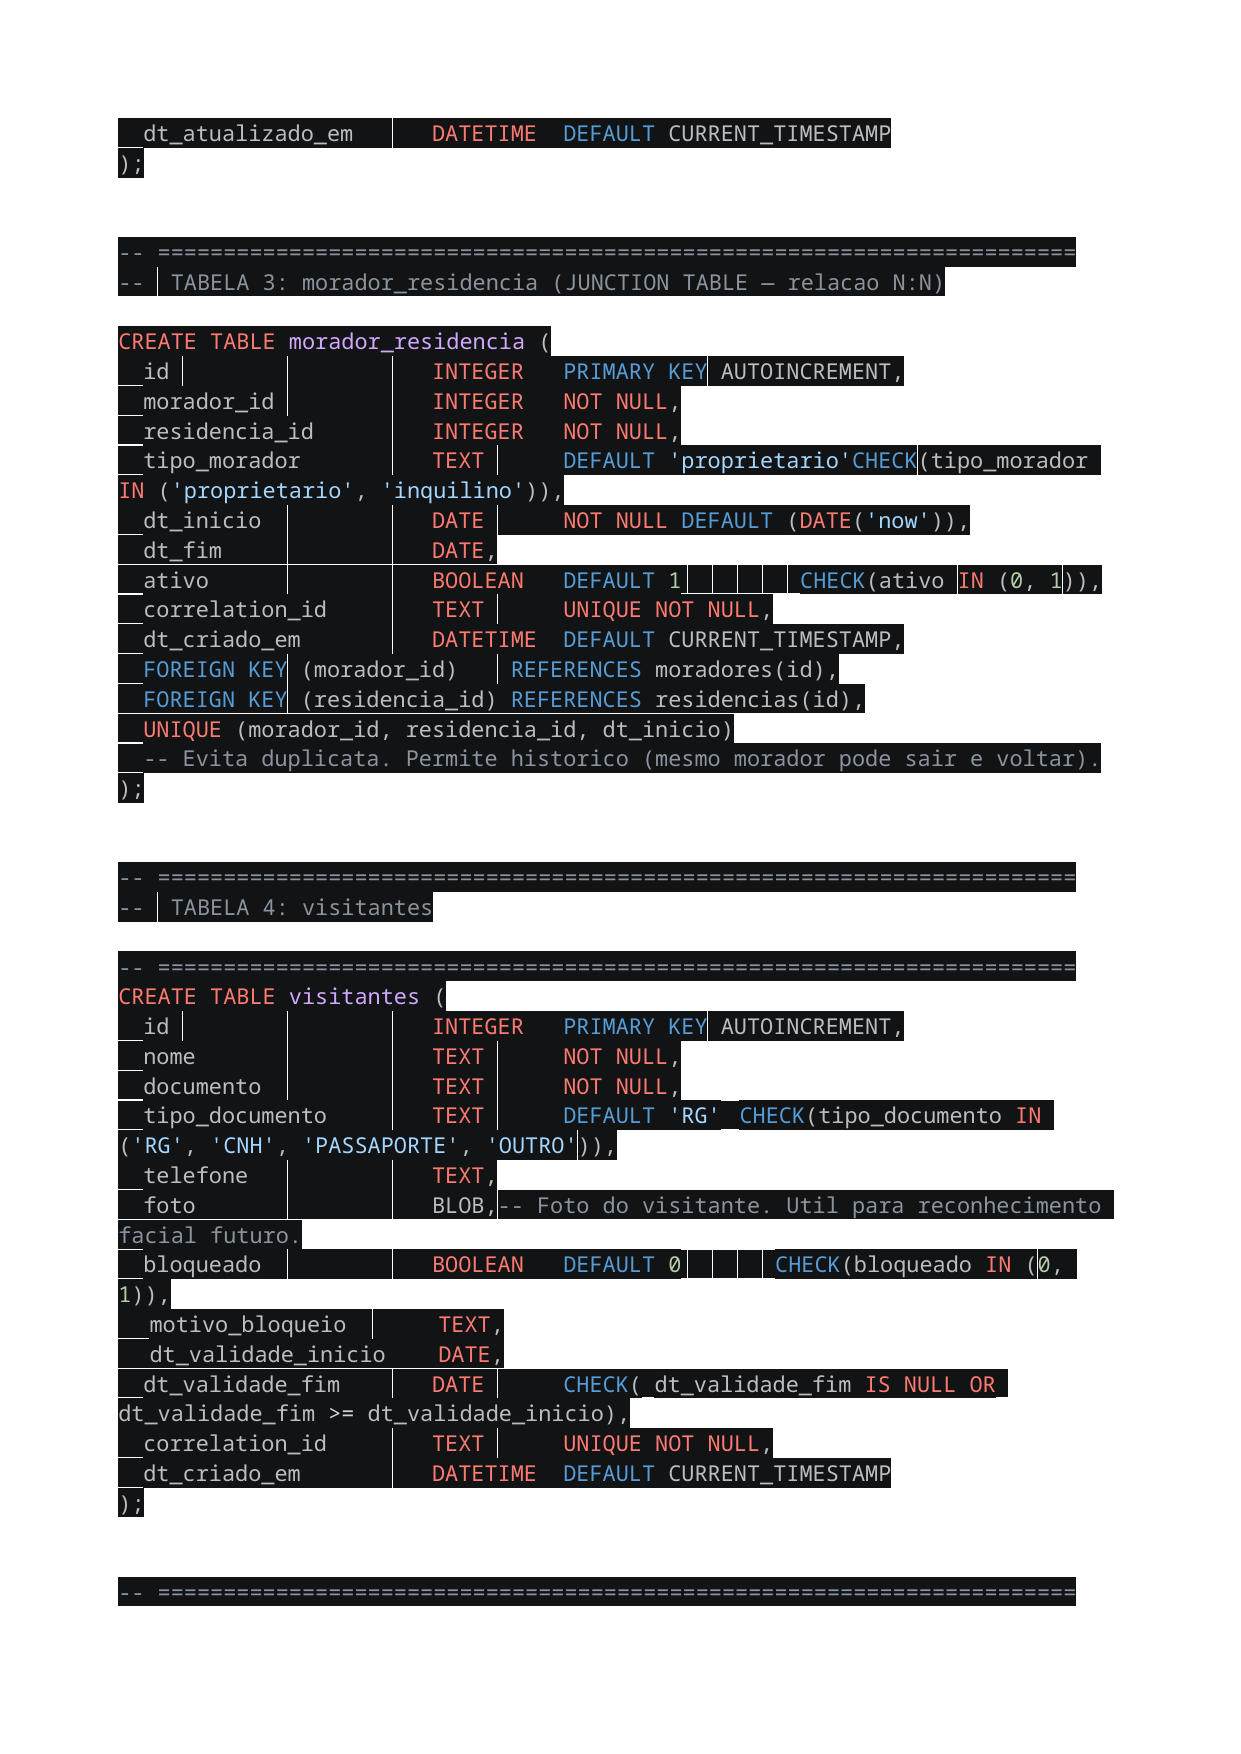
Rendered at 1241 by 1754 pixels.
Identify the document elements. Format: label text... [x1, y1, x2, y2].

text -- ====================================================================== [118, 951, 1122, 981]
text id INTEGER PRIMARY KEY AUTOINCREMENT, [118, 1011, 1122, 1041]
text ); [118, 773, 1122, 803]
text foto BLOB,-- Foto do visitante. Util para reconhecimento facial futuro. [118, 1190, 1122, 1249]
text -- Evita duplicata. Permite historico (mesmo morador pode sair e voltar). [118, 743, 1122, 773]
text FOREIGN KEY (morador_id) REFERENCES moradores(id), [118, 654, 1122, 684]
text documento TEXT NOT NULL, [118, 1071, 1122, 1100]
text dt_inicio DATE NOT NULL DEFAULT (DATE('now')), [118, 505, 1122, 535]
text correlation_id TEXT UNIQUE NOT NULL, [118, 1428, 1122, 1458]
text id INTEGER PRIMARY KEY AUTOINCREMENT, [118, 356, 1122, 386]
text -- ====================================================================== [118, 862, 1122, 892]
text dt_validade_fim DATE CHECK( dt_validade_fim IS NULL OR dt_validade_fim >= dt_validade_inicio), [118, 1368, 1122, 1428]
text -- TABELA 4: visitantes [118, 892, 1122, 922]
text dt_atualizado_em DATETIME DEFAULT CURRENT_TIMESTAMP [118, 118, 1122, 148]
text nome TEXT NOT NULL, [118, 1041, 1122, 1071]
text correlation_id TEXT UNIQUE NOT NULL, [118, 594, 1122, 624]
text dt_criado_em DATETIME DEFAULT CURRENT_TIMESTAMP [118, 1458, 1122, 1488]
text ); [118, 1488, 1122, 1517]
text tipo_morador TEXT DEFAULT 'proprietario'CHECK(tipo_morador IN ('proprietario', 'inquilino')), [118, 445, 1122, 505]
text CREATE TABLE morador_residencia ( [118, 326, 1122, 356]
text -- TABELA 3: morador_residencia (JUNCTION TABLE — relacao N:N) [118, 267, 1122, 296]
text ativo BOOLEAN DEFAULT 1 CHECK(ativo IN (0, 1)), [118, 564, 1122, 594]
text morador_id INTEGER NOT NULL, [118, 386, 1122, 416]
text telefone TEXT, [118, 1160, 1122, 1190]
text UNIQUE (morador_id, residencia_id, dt_inicio) [118, 713, 1122, 743]
text -- ====================================================================== [118, 237, 1122, 267]
text dt_criado_em DATETIME DEFAULT CURRENT_TIMESTAMP, [118, 624, 1122, 654]
text FOREIGN KEY (residencia_id) REFERENCES residencias(id), [118, 684, 1122, 713]
text dt_fim DATE, [118, 535, 1122, 564]
text CREATE TABLE visitantes ( [118, 981, 1122, 1011]
text -- ====================================================================== [118, 1577, 1122, 1606]
text ); [118, 148, 1122, 178]
text bloqueado BOOLEAN DEFAULT 0 CHECK(bloqueado IN (0, 1)), [118, 1249, 1122, 1309]
text motivo_bloqueio TEXT, [118, 1309, 1122, 1339]
text residencia_id INTEGER NOT NULL, [118, 416, 1122, 445]
text dt_validade_inicio DATE, [118, 1339, 1122, 1368]
text tipo_documento TEXT DEFAULT 'RG' CHECK(tipo_documento IN ('RG', 'CNH', 'PASSAPORTE', 'OUTRO')), [118, 1100, 1122, 1160]
